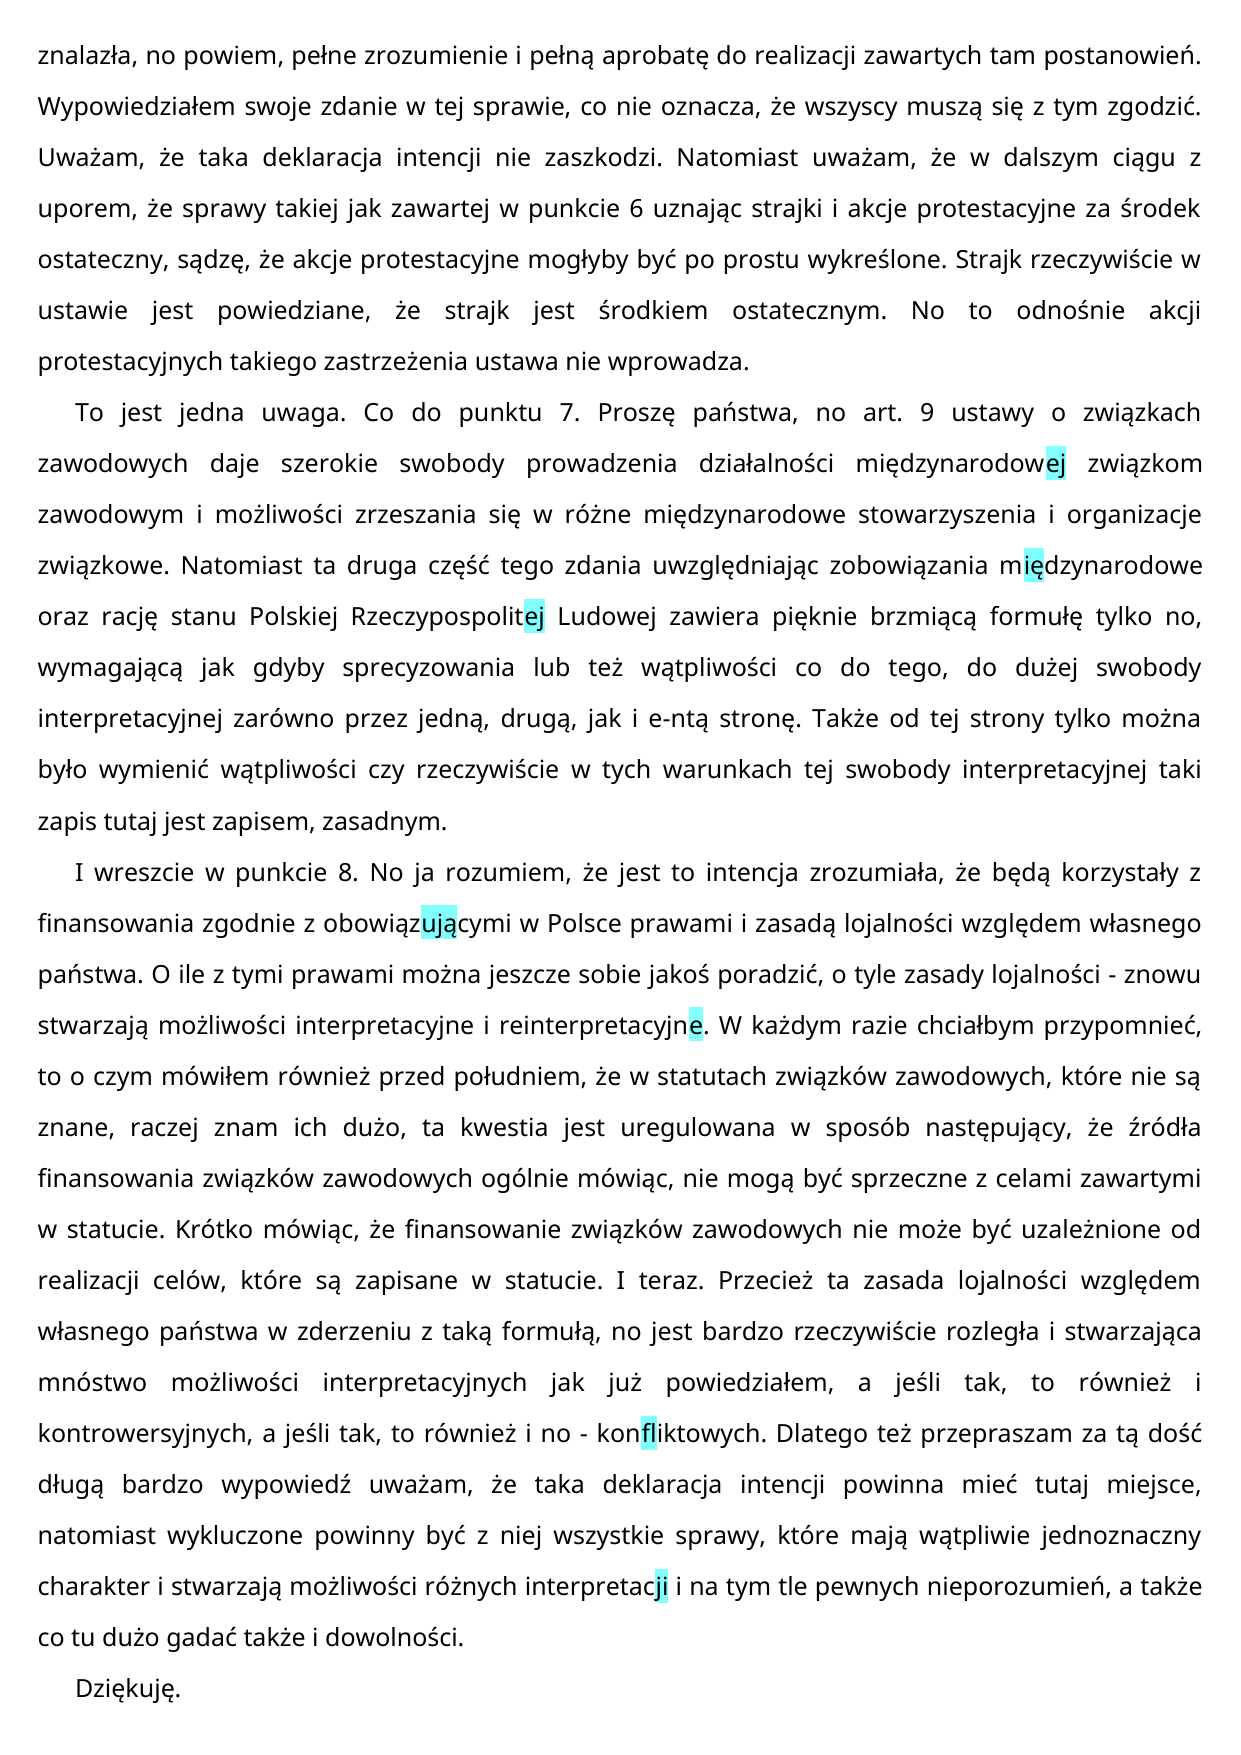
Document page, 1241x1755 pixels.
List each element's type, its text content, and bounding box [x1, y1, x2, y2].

text I wreszcie w punkcie 8. No ja rozumiem, że jest to intencja zrozumiała, że będą korzystały z finansowania zgodnie z obowiązującymi w Polsce prawami i zasadą lojalności względem własnego państwa. O ile z tymi prawami można jeszcze sobie jakoś poradzić, o tyle zasady lojalności - znowu stwarzają możliwości interpretacyjne i reinterpretacyjne. W każdym razie chciałbym przypomnieć, to o czym mówiłem również przed południem, że w statutach związków zawodowych, które nie są znane, raczej znam ich dużo, ta kwestia jest uregulowana w sposób następujący, że źródła finansowania związków zawodowych ogólnie mówiąc, nie mogą być sprzeczne z celami zawartymi w statucie. Krótko mówiąc, że finansowanie związków zawodowych nie może być uzależnione od realizacji celów, które są zapisane w statucie. I teraz. Przecież ta zasada lojalności względem własnego państwa w zderzeniu z taką formułą, no jest bardzo rzeczywiście rozległa i stwarzająca mnóstwo możliwości interpretacyjnych jak już powiedziałem, a jeśli tak, to również i kontrowersyjnych, a jeśli tak, to również i no - konfliktowych. Dlatego też przepraszam za tą dość długą bardzo wypowiedź uważam, że taka deklaracja intencji powinna mieć tutaj miejsce, natomiast wykluczone powinny być z niej wszystkie sprawy, które mają wątpliwie jednoznaczny charakter i stwarzają możliwości różnych interpretacji i na tym tle pewnych nieporozumień, a także co tu dużo gadać także i dowolności. [37, 854, 1203, 1654]
text Dziękuję. [37, 1671, 1203, 1705]
text To jest jedna uwaga. Co do punktu 7. Proszę państwa, no art. 9 ustawy o związkach zawodowych daje szerokie swobody prowadzenia działalności międzynarodowej związkom zawodowym i możliwości zrzeszania się w różne międzynarodowe stowarzyszenia i organizacje związkowe. Natomiast ta druga część tego zdania uwzględniając zobowiązania międzynarodowe oraz rację stanu Polskiej Rzeczypospolitej Ludowej zawiera pięknie brzmiącą formułę tylko no, wymagającą jak gdyby sprecyzowania lub też wątpliwości co do tego, do dużej swobody interpretacyjnej zarówno przez jedną, drugą, jak i e-ntą stronę. Także od tej strony tylko można było wymienić wątpliwości czy rzeczywiście w tych warunkach tej swobody interpretacyjnej taki zapis tutaj jest zapisem, zasadnym. [37, 395, 1203, 837]
text znalazła, no powiem, pełne zrozumienie i pełną aprobatę do realizacji zawartych tam postanowień. Wypowiedziałem swoje zdanie w tej sprawie, co nie oznacza, że wszyscy muszą się z tym zgodzić. Uważam, że taka deklaracja intencji nie zaszkodzi. Natomiast uważam, że w dalszym ciągu z uporem, że sprawy takiej jak zawartej w punkcie 6 uznając strajki i akcje protestacyjne za środek ostateczny, sądzę, że akcje protestacyjne mogłyby być po prostu wykreślone. Strajk rzeczywiście w ustawie jest powiedziane, że strajk jest środkiem ostatecznym. No to odnośnie akcji protestacyjnych takiego zastrzeżenia ustawa nie wprowadza. [37, 37, 1203, 378]
